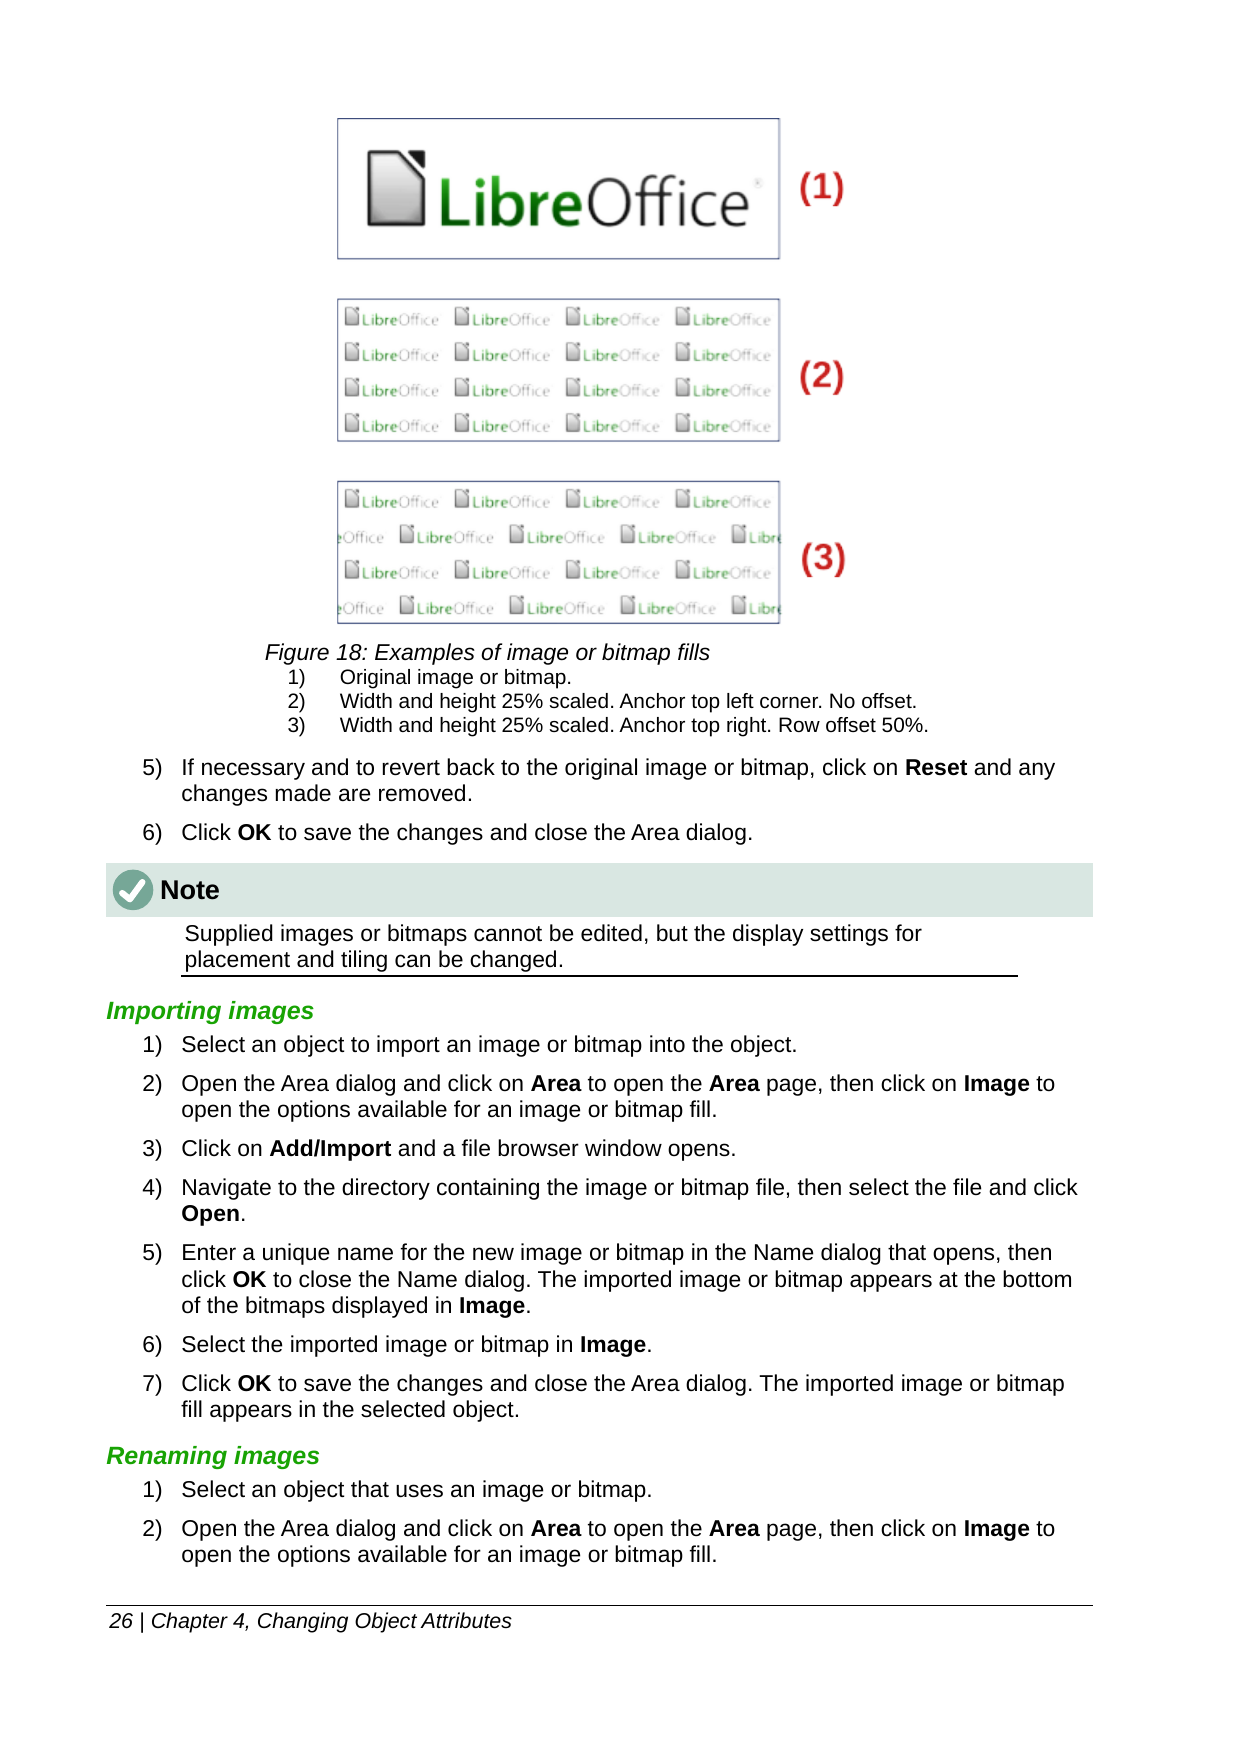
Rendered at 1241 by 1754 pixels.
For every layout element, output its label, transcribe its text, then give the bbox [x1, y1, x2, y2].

list Open the Area dialog and click on Area to open the Area page, then click on Image to open the options available for an image or bitmap fill. [162, 1515, 1093, 1568]
list Enter a unique name for the new image or bitmap in the Name dialog that opens, then click OK to close the Name dialog. The imported image or bitmap appears at the bottom of the bitmaps displayed in Image. [162, 1239, 1093, 1318]
list Navigate to the directory containing the image or bitmap file, then select the file and click Open. [162, 1174, 1093, 1227]
subtitle Importing images [106, 996, 1093, 1025]
list If necessary and to revert back to the original image or bitmap, click on Reset and any changes made are removed. [162, 754, 1093, 807]
list Click OK to save the changes and close the Area dialog. [162, 819, 1093, 845]
list Select the imported image or bitmap in Image. [162, 1331, 1093, 1357]
list Select an object that uses an image or bitmap. [162, 1476, 1093, 1502]
text Figure 18: Examples of image or bitmap fills [264, 638, 934, 665]
list Original image or bitmap. [306, 665, 934, 689]
picture [337, 118, 862, 626]
text Supplied images or bitmaps cannot be edited, but the display settings for placement and tiling can be changed. [181, 917, 1018, 975]
list Click on Add/Import and a file browser window opens. [162, 1135, 1093, 1162]
list Open the Area dialog and click on Area to open the Area page, then click on Image to open the options available for an image or bitmap fill. [162, 1070, 1093, 1123]
subtitle Note [106, 863, 1093, 917]
list Click OK to save the changes and close the Area dialog. The imported image or bitmap fill appears in the selected object. [162, 1370, 1093, 1422]
list Width and height 25% scaled. Anchor top right. Row offset 50%. [306, 713, 934, 737]
subtitle Renaming images [106, 1441, 1093, 1470]
list Width and height 25% scaled. Anchor top left corner. No offset. [306, 689, 934, 713]
list Select an object to import an image or bitmap into the object. [162, 1031, 1093, 1057]
